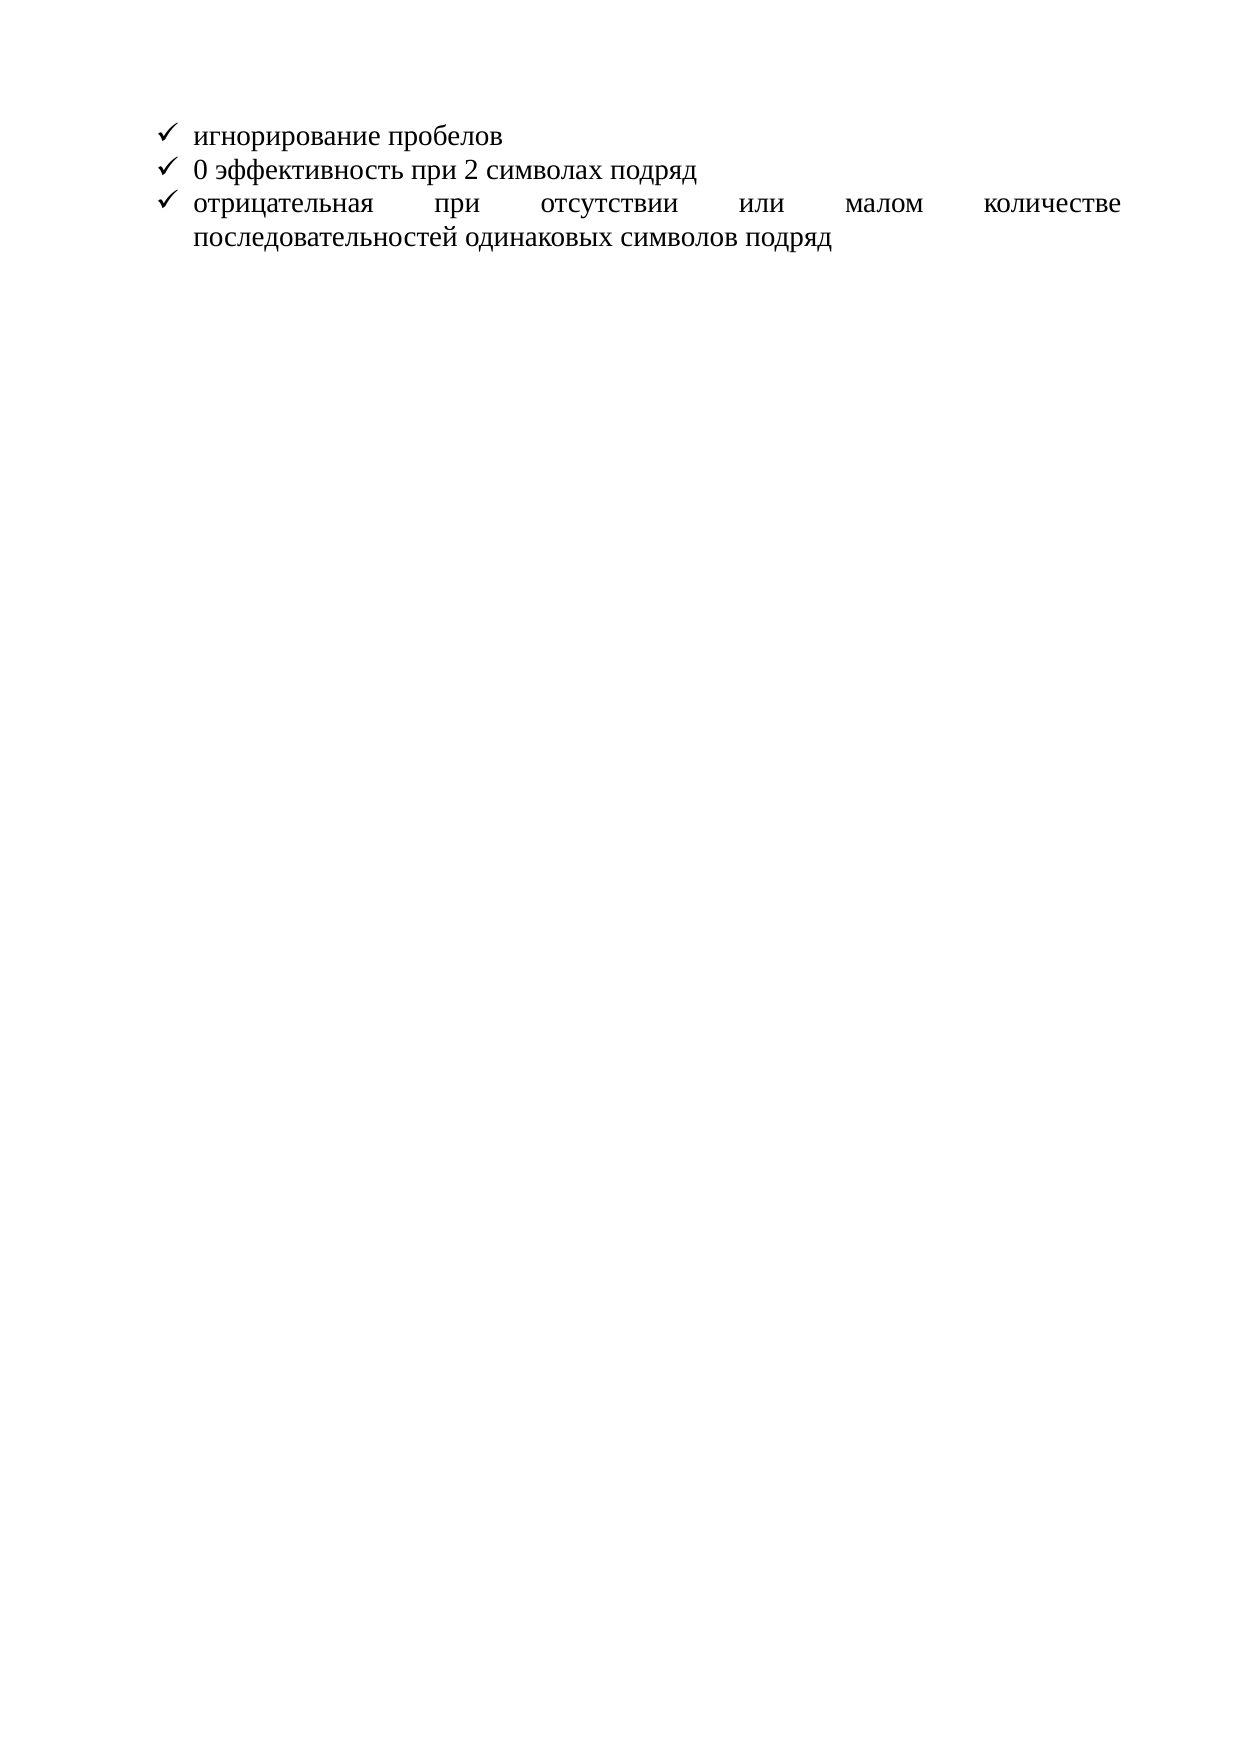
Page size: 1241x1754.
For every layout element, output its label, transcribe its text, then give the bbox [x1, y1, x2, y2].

list 0 эффективность при 2 символах подряд [156, 152, 1122, 185]
list отрицательная при отсутствии или малом количестве последовательностей одинаковых символов подряд [156, 185, 1122, 253]
list игнорирование пробелов [156, 118, 1122, 152]
